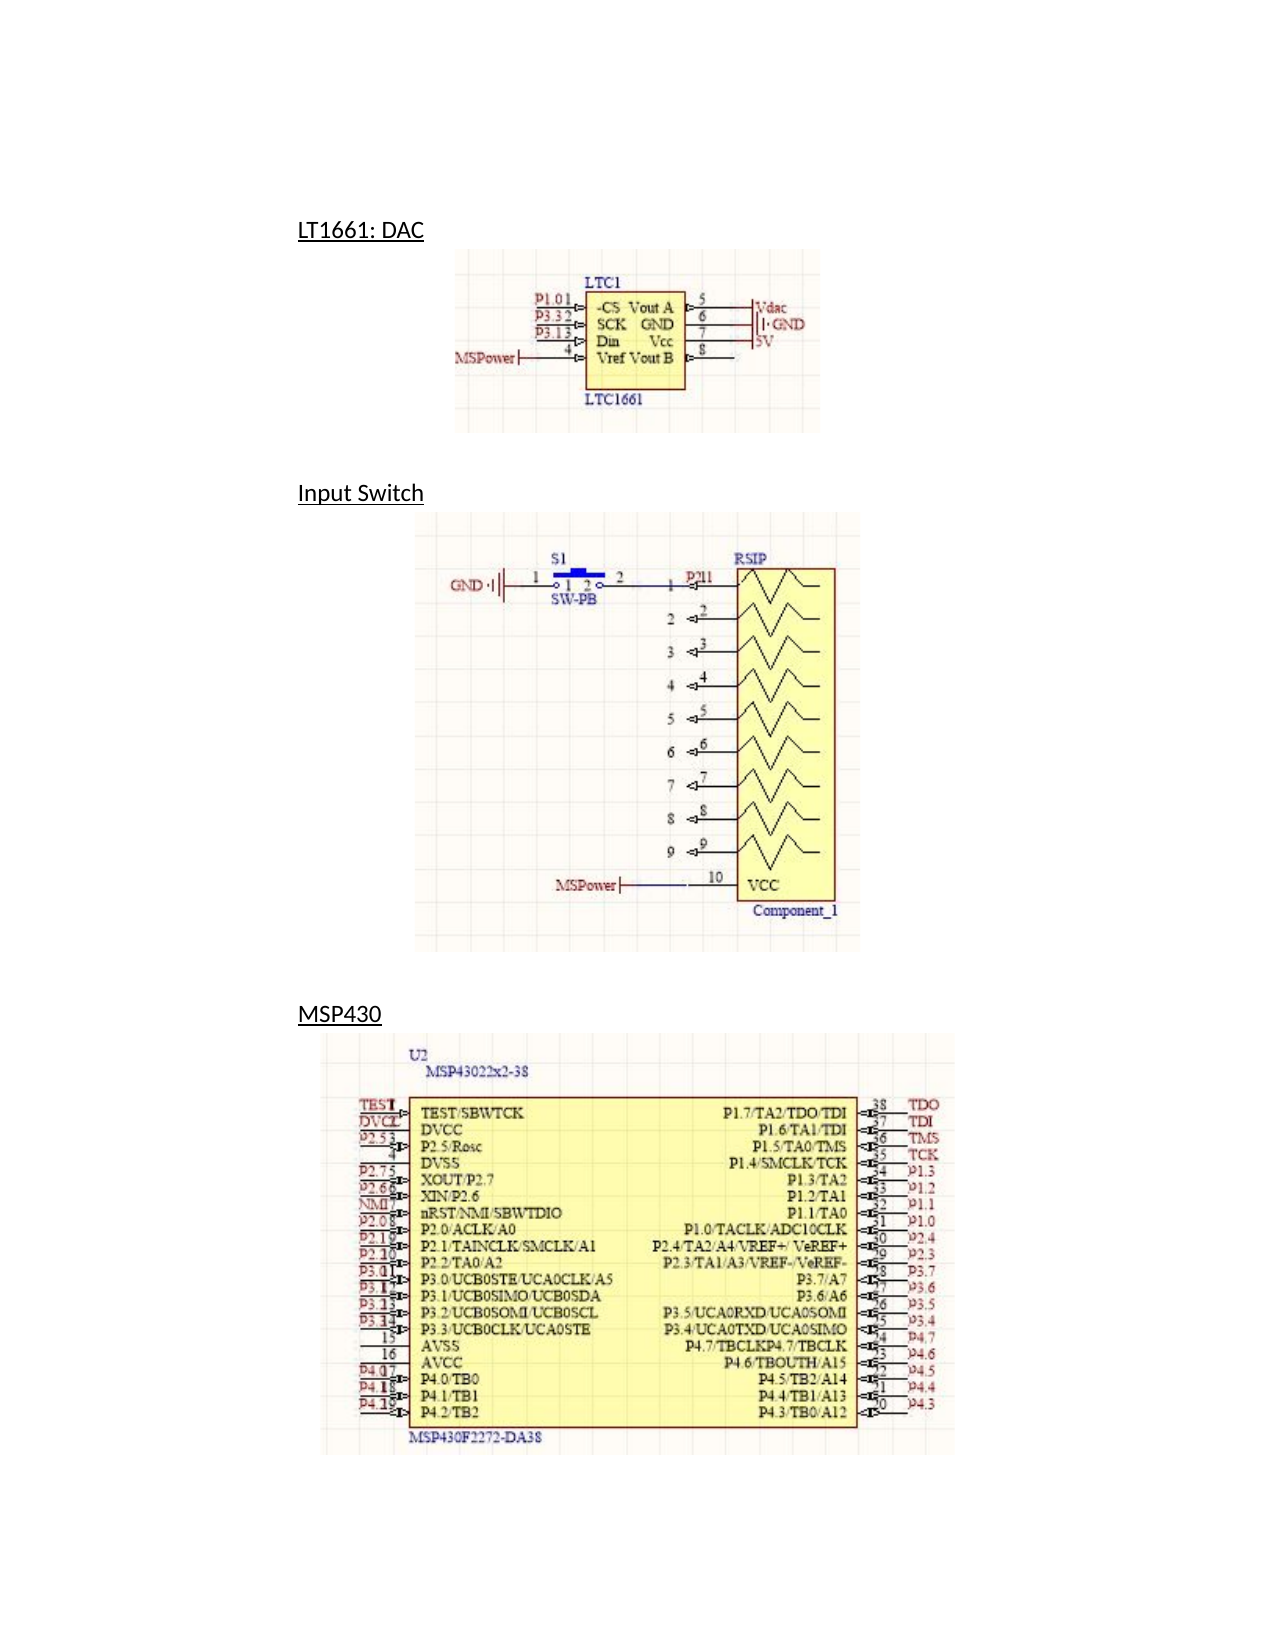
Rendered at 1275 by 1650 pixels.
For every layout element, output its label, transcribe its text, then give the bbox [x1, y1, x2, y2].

text Input Switch [150, 477, 1125, 508]
text MSP430 [150, 998, 1125, 1029]
picture [454, 249, 821, 433]
text LT1661: DAC [150, 214, 1125, 245]
picture [320, 1033, 955, 1455]
picture [414, 512, 861, 952]
